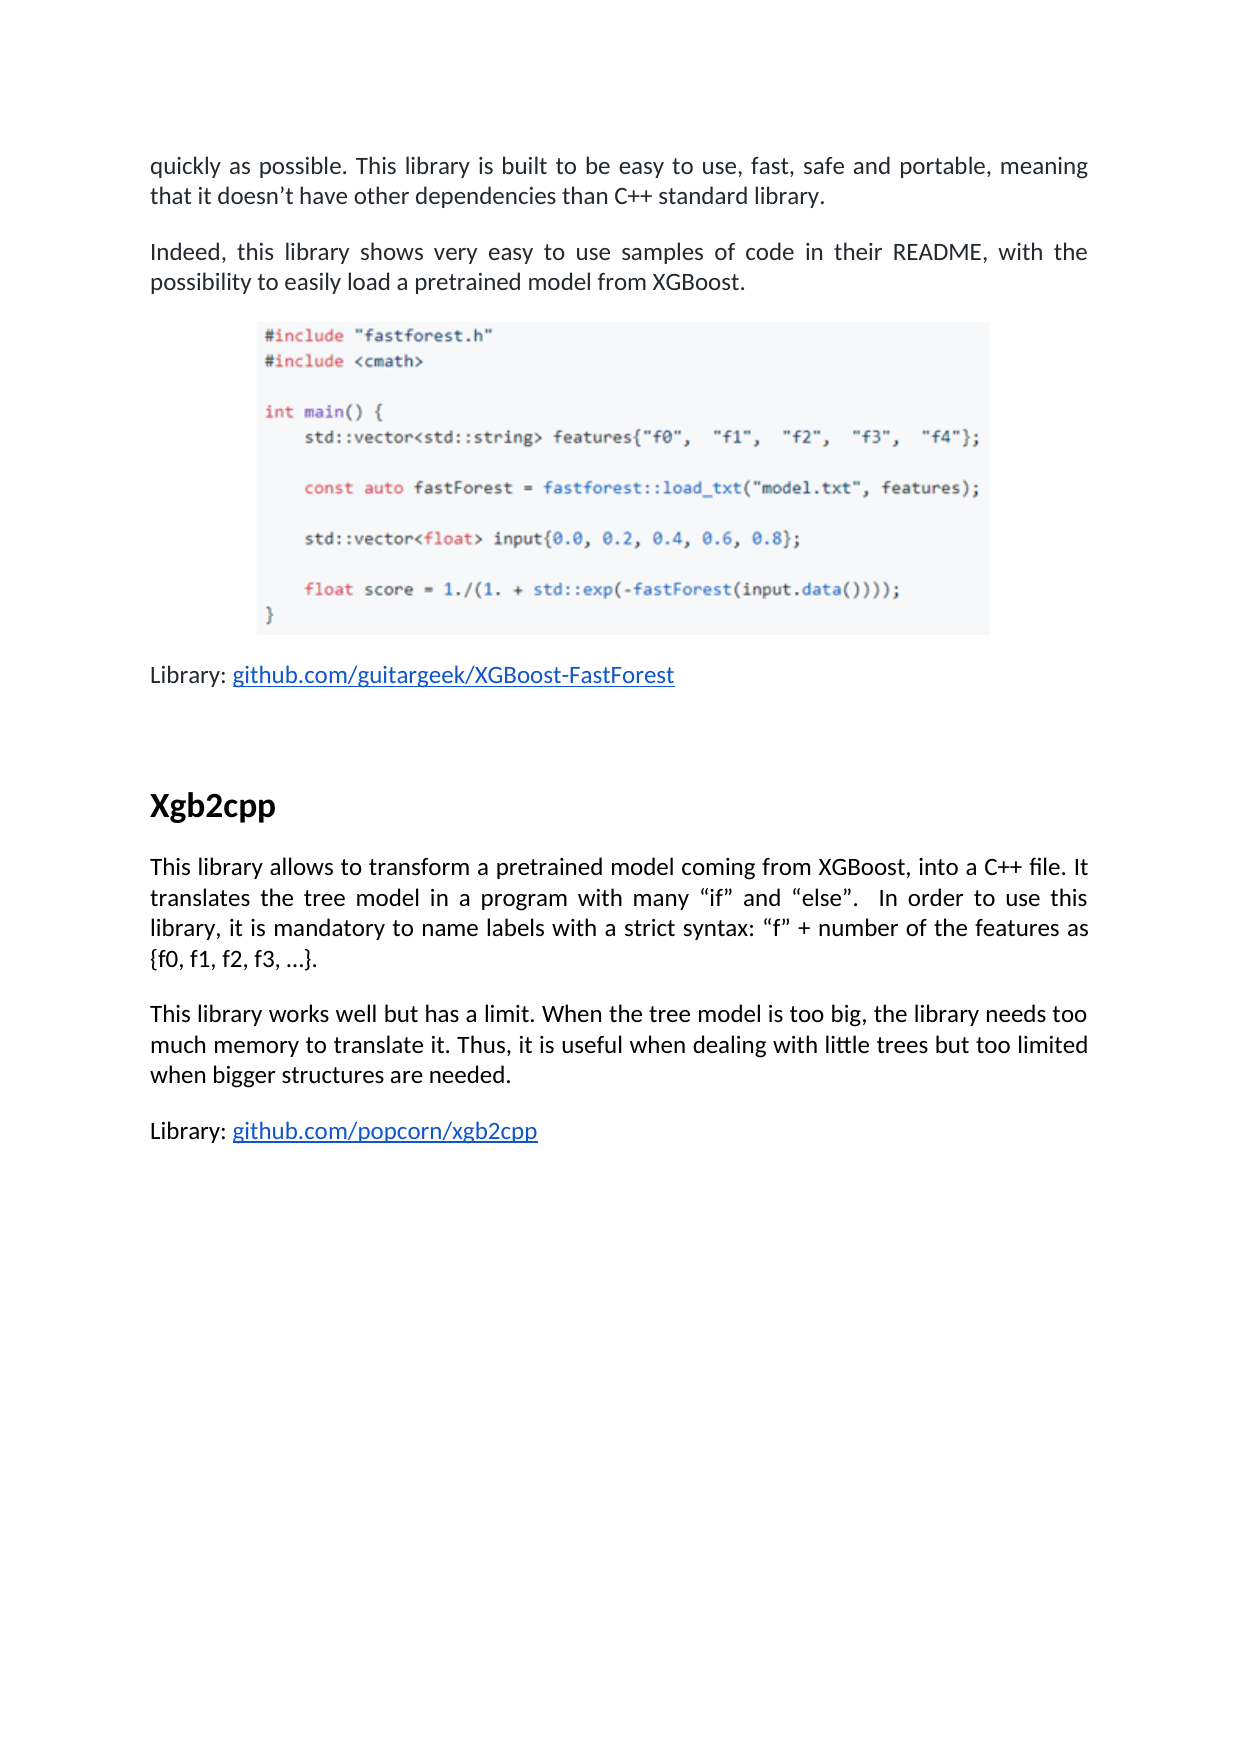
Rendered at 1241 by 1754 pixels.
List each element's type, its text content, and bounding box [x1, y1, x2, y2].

subtitle Xgb2cpp [150, 783, 1090, 826]
text quickly as possible. This library is built to be easy to use, fast, safe and portable, meaning that it doesn’t have other dependencies than C++ standard library. [150, 150, 1090, 211]
text Library: github.com/guitargeek/XGBoost-FastForest [150, 659, 1090, 690]
text This library works well but has a limit. When the tree model is too big, the library needs too much memory to translate it. Thus, it is useful when dealing with little trees but too limited when bigger structures are needed. [150, 998, 1090, 1090]
text Library: github.com/popcorn/xgb2cpp [150, 1115, 1090, 1146]
text This library allows to transform a pretrained model coming from XGBoost, into a C++ file. It translates the tree model in a program with many “if” and “else”. In order to use this library, it is mandatory to name labels with a strict syntax: “f” + number of the features as {f0, f1, f2, f3, …}. [150, 851, 1090, 973]
text Indeed, this library shows very easy to use samples of code in their README, with the possibility to easily load a pretrained model from XGBoost. [150, 236, 1090, 297]
picture [256, 322, 990, 635]
